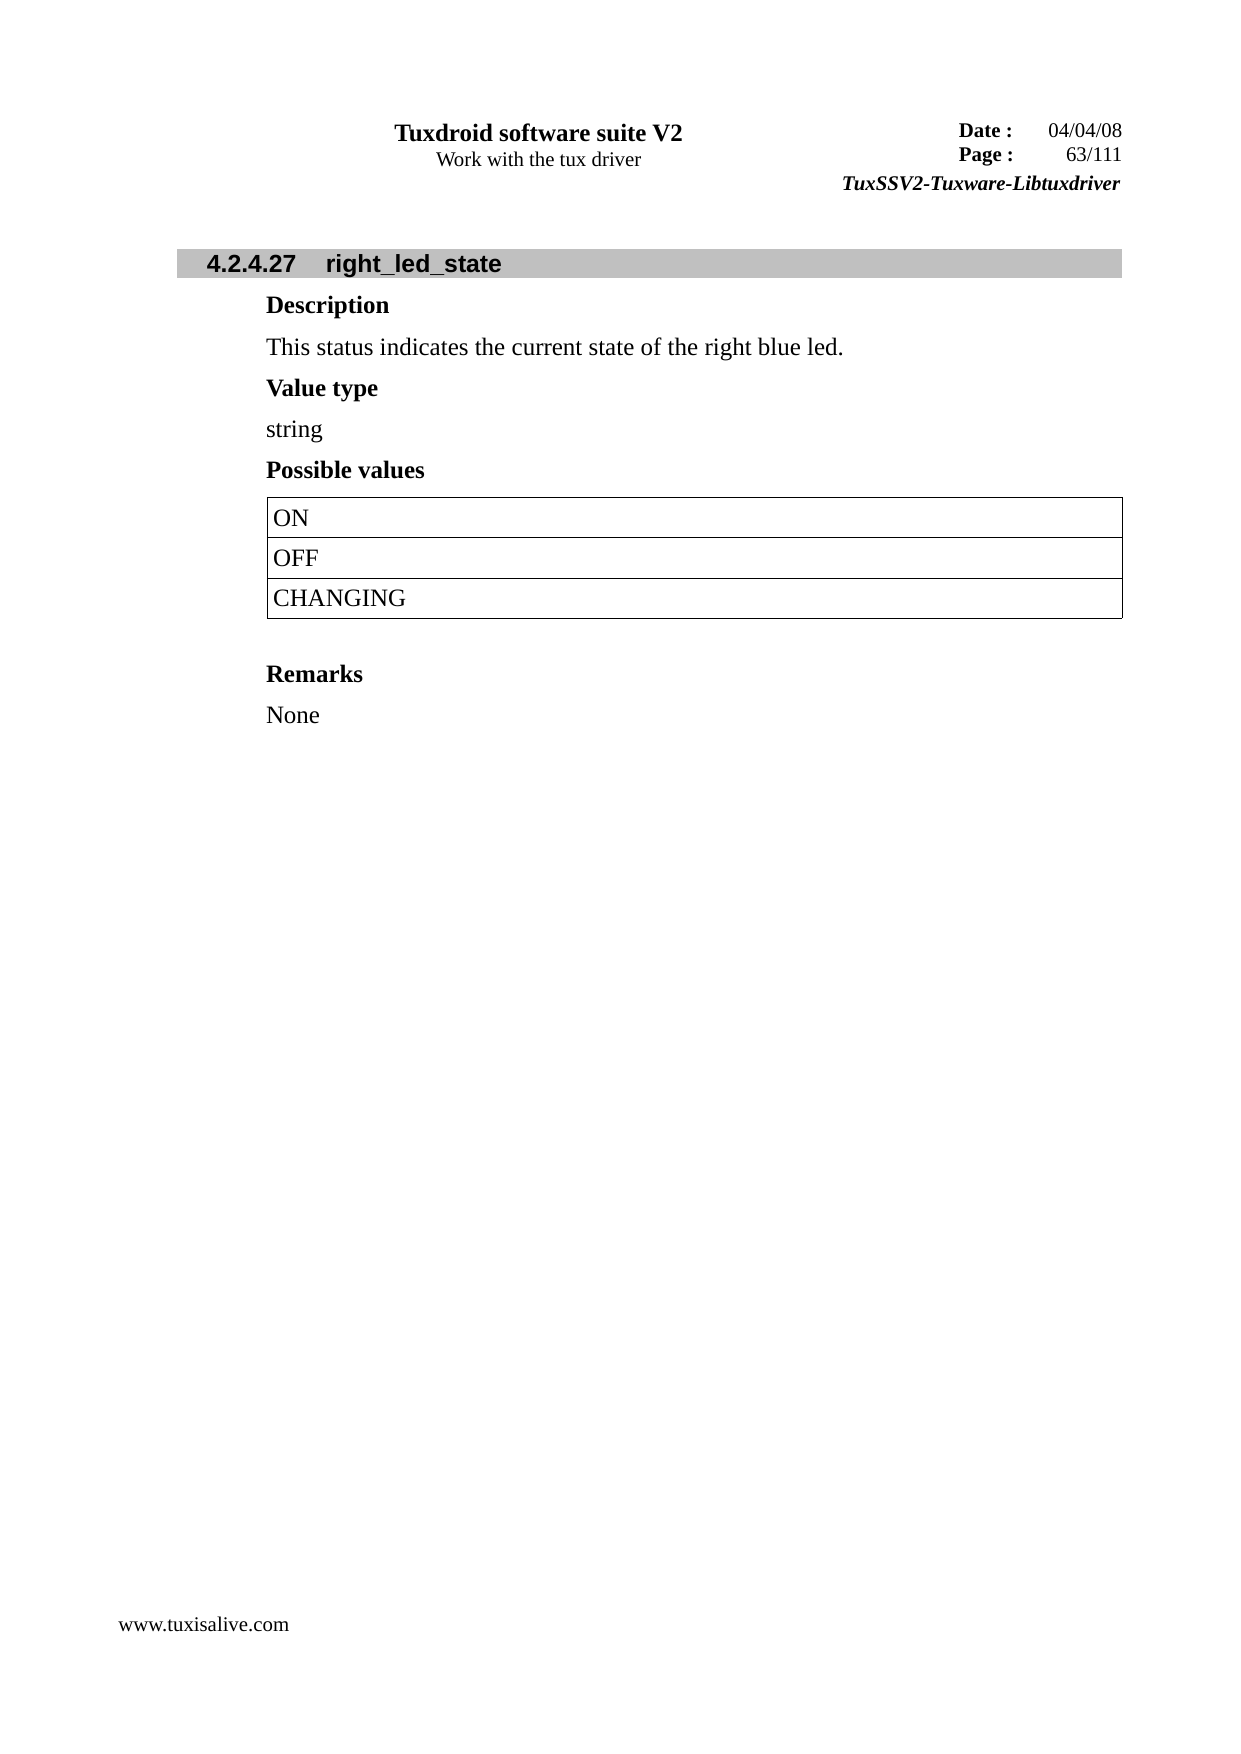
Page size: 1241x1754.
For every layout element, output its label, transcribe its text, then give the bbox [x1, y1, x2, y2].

text None [266, 700, 1122, 729]
text Possible values [266, 456, 1122, 484]
table_header ON [268, 498, 1122, 537]
subtitle right_led_state [177, 249, 1122, 278]
table_cell CHANGING [268, 579, 1122, 618]
text Value type [266, 373, 1122, 402]
text This status indicates the current state of the right blue led. [266, 332, 1122, 361]
table_cell OFF [268, 538, 1122, 577]
text Description [266, 291, 1122, 319]
text string [266, 414, 1122, 443]
text Remarks [266, 659, 1122, 688]
